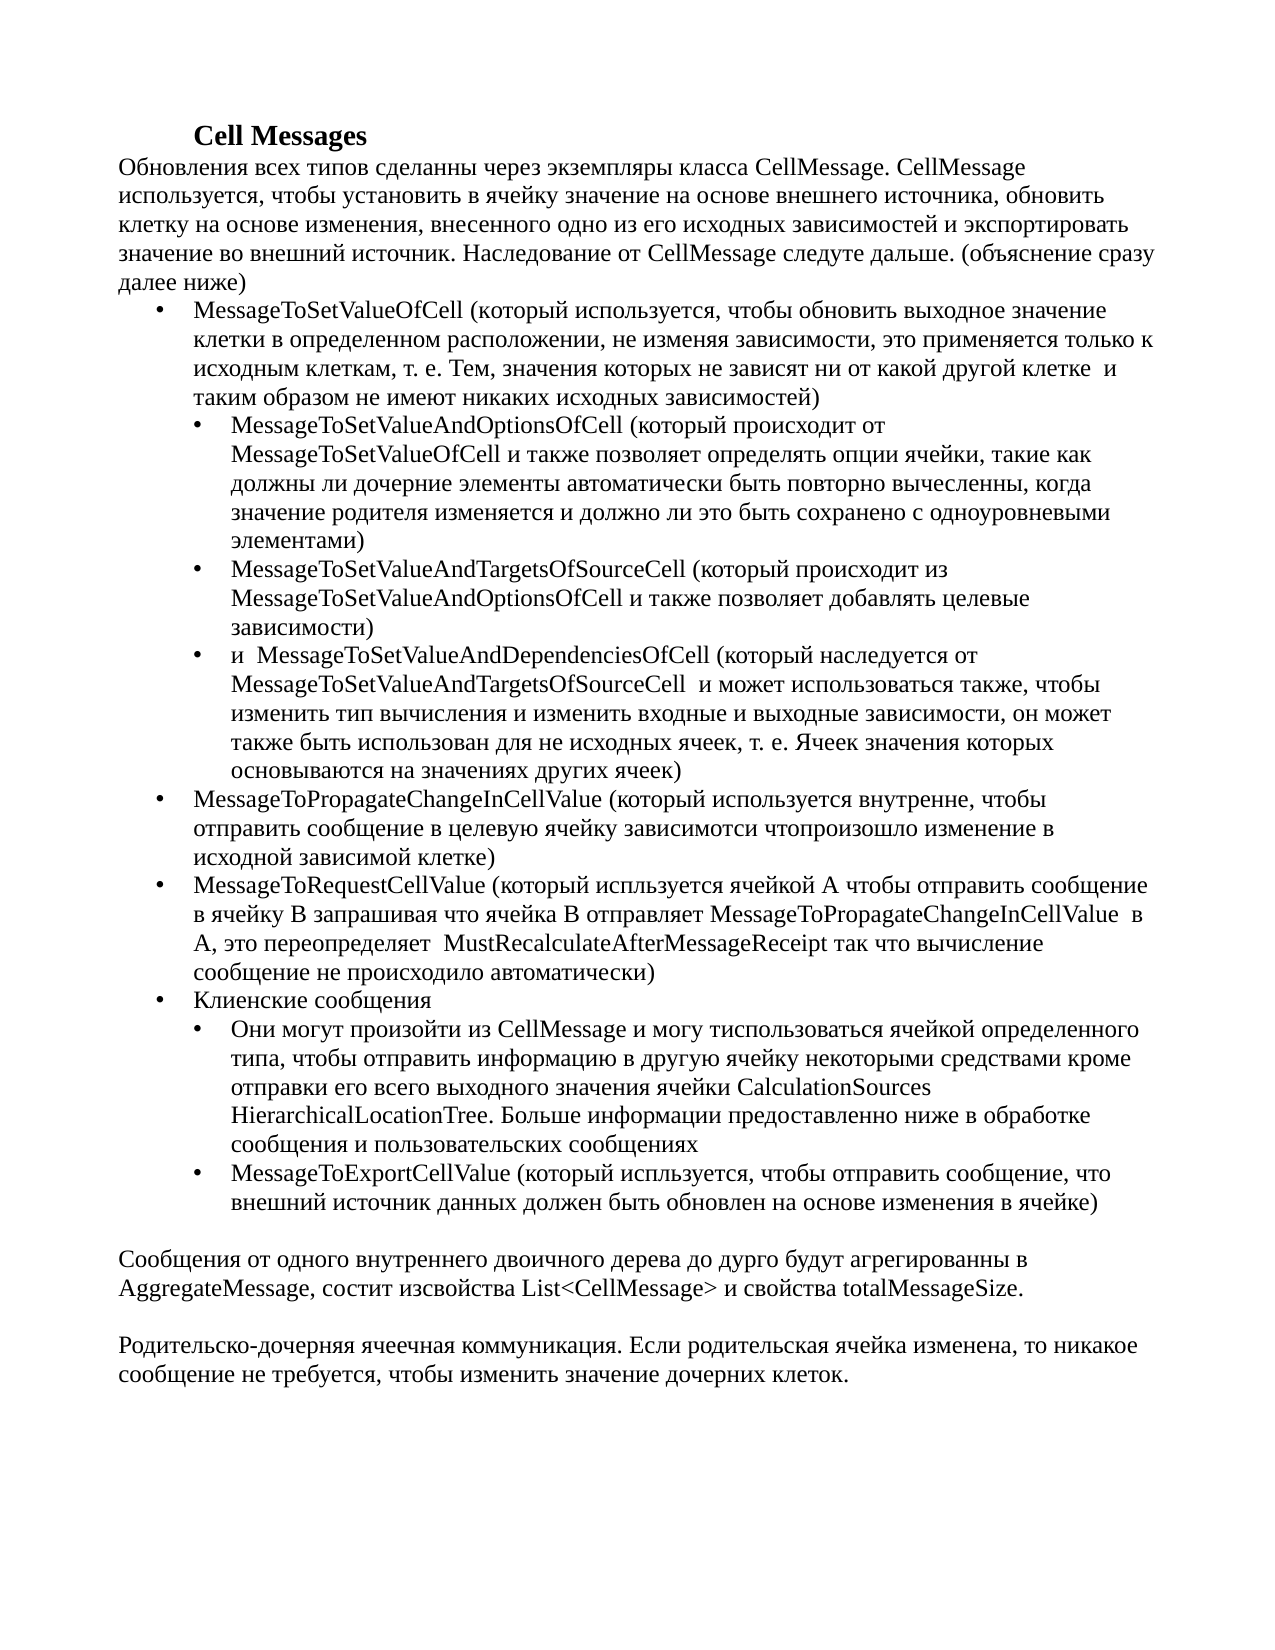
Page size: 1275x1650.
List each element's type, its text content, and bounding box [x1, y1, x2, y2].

list MessageToRequestCellValue (который испльзуется ячейкой А чтобы отправить сообщение в ячейку В запрашивая что ячейка В отправляет MessageToPropagateChangeInCellValue в А, это переопределяет MustRecalculateAfterMessageReceipt так что вычисление сообщение не происходило автоматически) [156, 870, 1157, 985]
list MessageToSetValueOfCell (который используется, чтобы обновить выходное значение клетки в определенном расположении, не изменяя зависимости, это применяется только к исходным клеткам, т. е. Тем, значения которых не зависят ни от какой другой клетке и таким образом не имеют никаких исходных зависимостей) [156, 295, 1157, 410]
list Они могут произойти из CellMessage и могу тиспользоваться ячейкой определенного типа, чтобы отправить информацию в другую ячейку некоторыми средствами кроме отправки его всего выходного значения ячейки CalculationSources HierarchicalLocationTree. Больше информации предоставленно ниже в обработке сообщения и пользовательских сообщениях [193, 1014, 1157, 1158]
list Родительско-дочерняя ячеечная коммуникация. Если родительская ячейка изменена, то никакое сообщение не требуется, чтобы изменить значение дочерних клеток. [118, 1330, 1157, 1388]
list MessageToSetValueAndOptionsOfCell (который происходит от MessageToSetValueOfCell и также позволяет определять опции ячейки, такие как должны ли дочерние элементы автоматически быть повторно вычесленны, когда значение родителя изменяется и должно ли это быть сохранено с одноуровневыми элементами) [193, 410, 1157, 554]
list MessageToPropagateChangeInCellValue (который используется внутренне, чтобы отправить сообщение в целевую ячейку зависимотси чтопроизошло изменение в исходной зависимой клетке) [156, 784, 1157, 870]
list MessageToSetValueAndTargetsOfSourceCell (который происходит из MessageToSetValueAndOptionsOfCell и также позволяет добавлять целевые зависимости) [193, 554, 1157, 640]
list MessageToExportCellValue (который испльзуется, чтобы отправить сообщение, что внешний источник данных должен быть обновлен на основе изменения в ячейке) [193, 1158, 1157, 1215]
list Сообщения от одного внутреннего двоичного дерева до дурго будут агрегированны в AggregateMessage, состит изсвойства List<CellMessage> и свойства totalMessageSize. [118, 1244, 1157, 1302]
list и MessageToSetValueAndDependenciesOfCell (который наследуется от MessageToSetValueAndTargetsOfSourceCell и может использоваться также, чтобы изменить тип вычисления и изменить входные и выходные зависимости, он может также быть использован для не исходных ячеек, т. е. Ячеек значения которых основываются на значениях других ячеек) [193, 640, 1157, 784]
list Клиенские сообщения [156, 985, 1157, 1014]
text Обновления всех типов сделанны через экземпляры класса CellMessage. CellMessage используется, чтобы установить в ячейку значение на основе внешнего источника, обновить клетку на основе изменения, внесенного одно из его исходных зависимостей и экспортировать значение во внешний источник. Наследование от CellMessage следуте дальше. (объяснение сразу далее ниже) [118, 152, 1157, 295]
subtitle Cell Messages [156, 118, 1157, 152]
